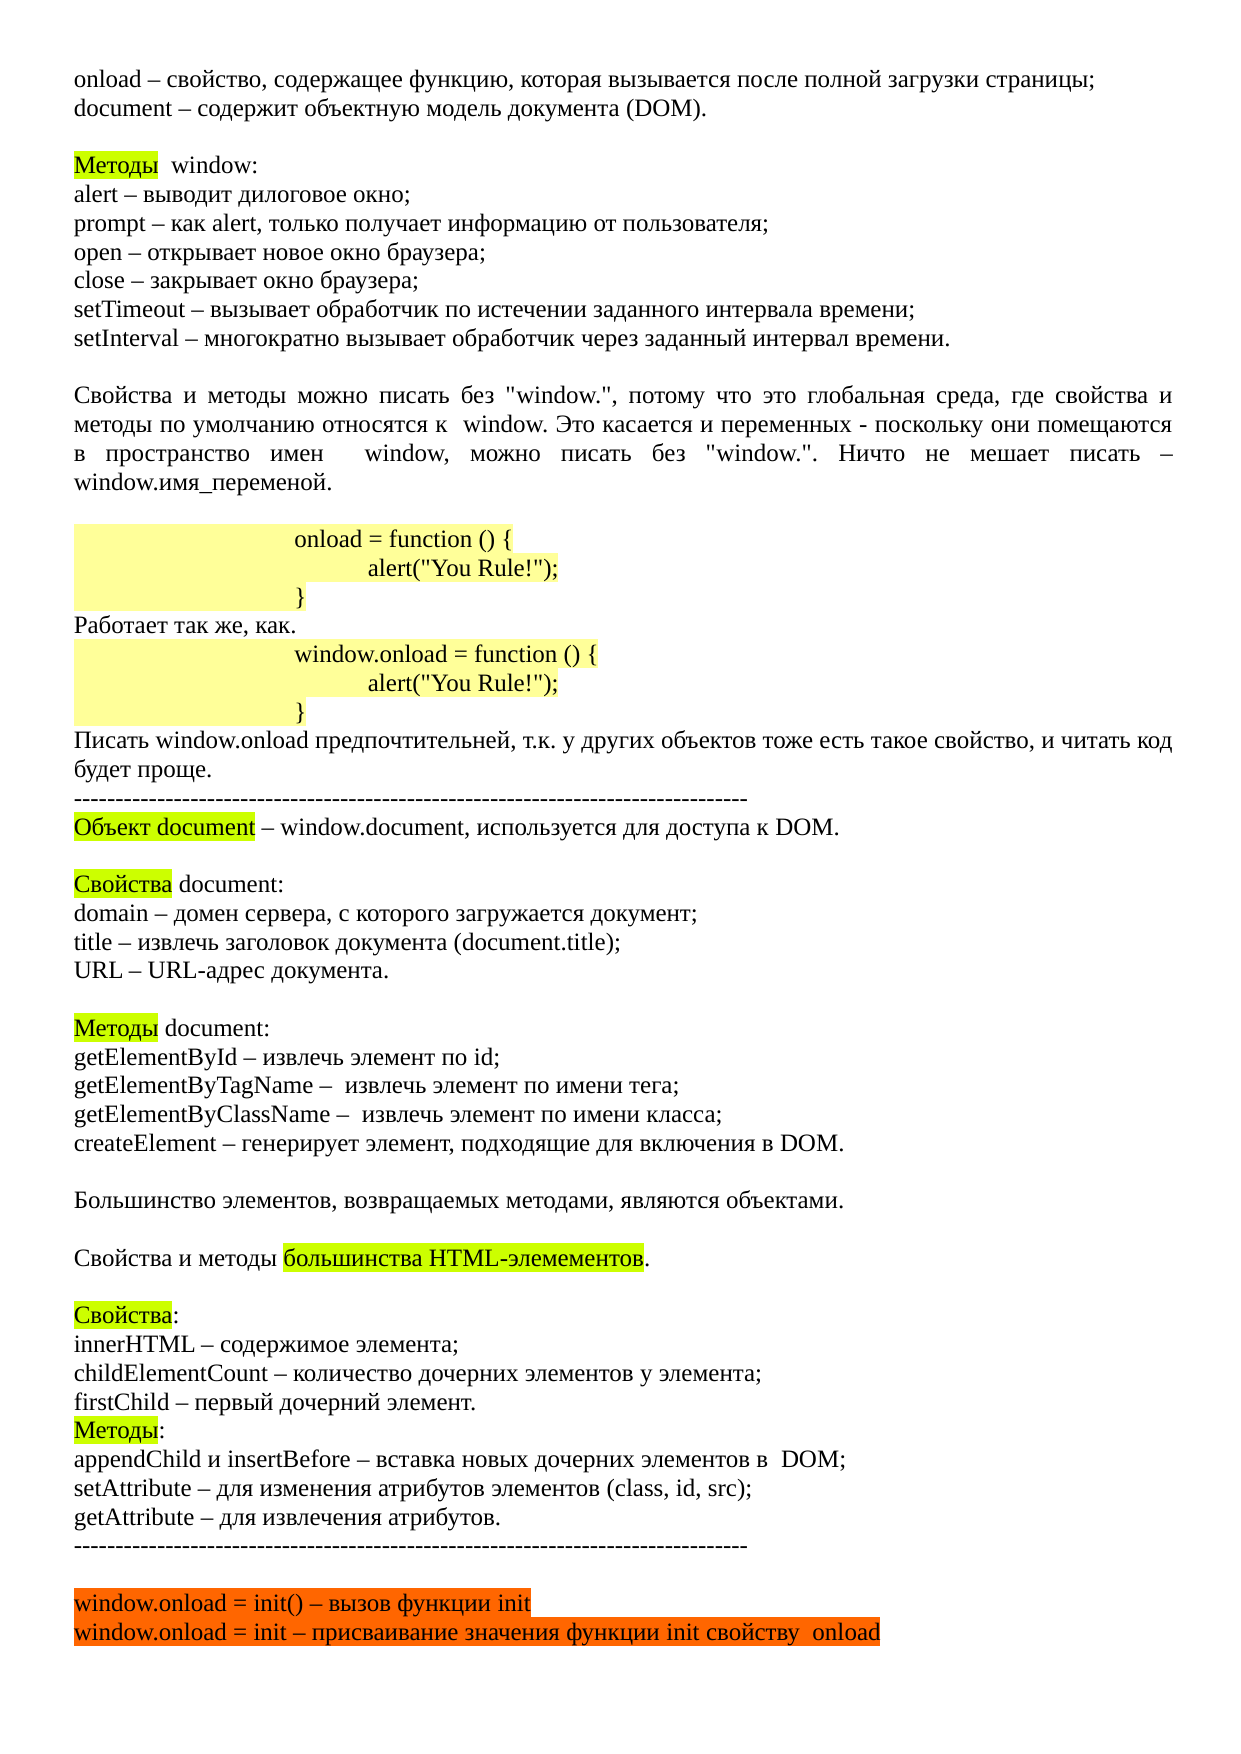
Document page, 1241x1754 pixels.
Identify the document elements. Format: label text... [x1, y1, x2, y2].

text getElementByClassName – извлечь элемент по имени класса; [73, 1099, 1173, 1128]
text Свойства и методы можно писать без "window.", потому что это глобальная среда, где свойства и методы по умолчанию относятся к window. Это касается и переменных - поскольку они помещаются в пространство имен window, можно писать без "window.". Ничто не мешает писать – window.имя_переменой. [73, 381, 1173, 496]
text getAttribute – для извлечения атрибутов. [73, 1502, 1173, 1531]
text open – открывает новое окно браузера; [73, 237, 1173, 266]
text Методы window: [73, 151, 1173, 179]
text Большинство элементов, возвращаемых методами, являются объектами. [73, 1186, 1173, 1214]
text onload = function () { [73, 524, 1173, 553]
text Методы: [73, 1416, 1173, 1444]
text title – извлечь заголовок документа (document.title); [73, 927, 1173, 956]
text } [73, 582, 1173, 611]
text onload – свойство, содержащее функцию, которая вызывается после полной загрузки страницы; [73, 64, 1173, 93]
text alert – выводит дилоговое окно; [73, 179, 1173, 208]
text appendChild и insertBefore – вставка новых дочерних элементов в DOM; [73, 1444, 1173, 1473]
text setInterval – многократно вызывает обработчик через заданный интервал времени. [73, 323, 1173, 352]
text Объект document – window.document, используется для доступа к DOM. [73, 812, 1173, 841]
text Работает так же, как. [73, 611, 1173, 639]
text prompt – как alert, только получает информацию от пользователя; [73, 208, 1173, 237]
text Свойства document: [73, 869, 1173, 898]
text window.onload = init() – вызов функции init [73, 1588, 1173, 1617]
text Свойства: [73, 1301, 1173, 1329]
text } [73, 697, 1173, 726]
text getElementById – извлечь элемент по id; [73, 1042, 1173, 1071]
text firstChild – первый дочерний элемент. [73, 1387, 1173, 1416]
text alert("You Rule!"); [73, 553, 1173, 582]
text document – содержит объектную модель документа (DOM). [73, 93, 1173, 122]
text close – закрывает окно браузера; [73, 266, 1173, 294]
text getElementByTagName – извлечь элемент по имени тега; [73, 1071, 1173, 1099]
text --------------------------------------------------------------------------------- [73, 1531, 1173, 1559]
text Методы document: [73, 1013, 1173, 1042]
text setAttribute – для изменения атрибутов элементов (class, id, src); [73, 1473, 1173, 1502]
text window.onload = function () { [73, 639, 1173, 668]
text setTimeout – вызывает обработчик по истечении заданного интервала времени; [73, 294, 1173, 323]
text --------------------------------------------------------------------------------- [73, 783, 1173, 812]
text domain – домен сервера, с которого загружается документ; [73, 898, 1173, 927]
text Свойства и методы большинства HTML-элемементов. [73, 1243, 1173, 1272]
text createElement – генерирует элемент, подходящие для включения в DOM. [73, 1128, 1173, 1157]
text innerHTML – содержимое элемента; [73, 1329, 1173, 1358]
text URL – URL-адрес документа. [73, 956, 1173, 984]
text window.onload = init – присваивание значения функции init свойству onload [73, 1617, 1173, 1646]
text Писать window.onload предпочтительней, т.к. у других объектов тоже есть такое свойство, и читать код будет проще. [73, 726, 1173, 783]
text alert("You Rule!"); [73, 668, 1173, 697]
text childElementCount – количество дочерних элементов у элемента; [73, 1358, 1173, 1387]
